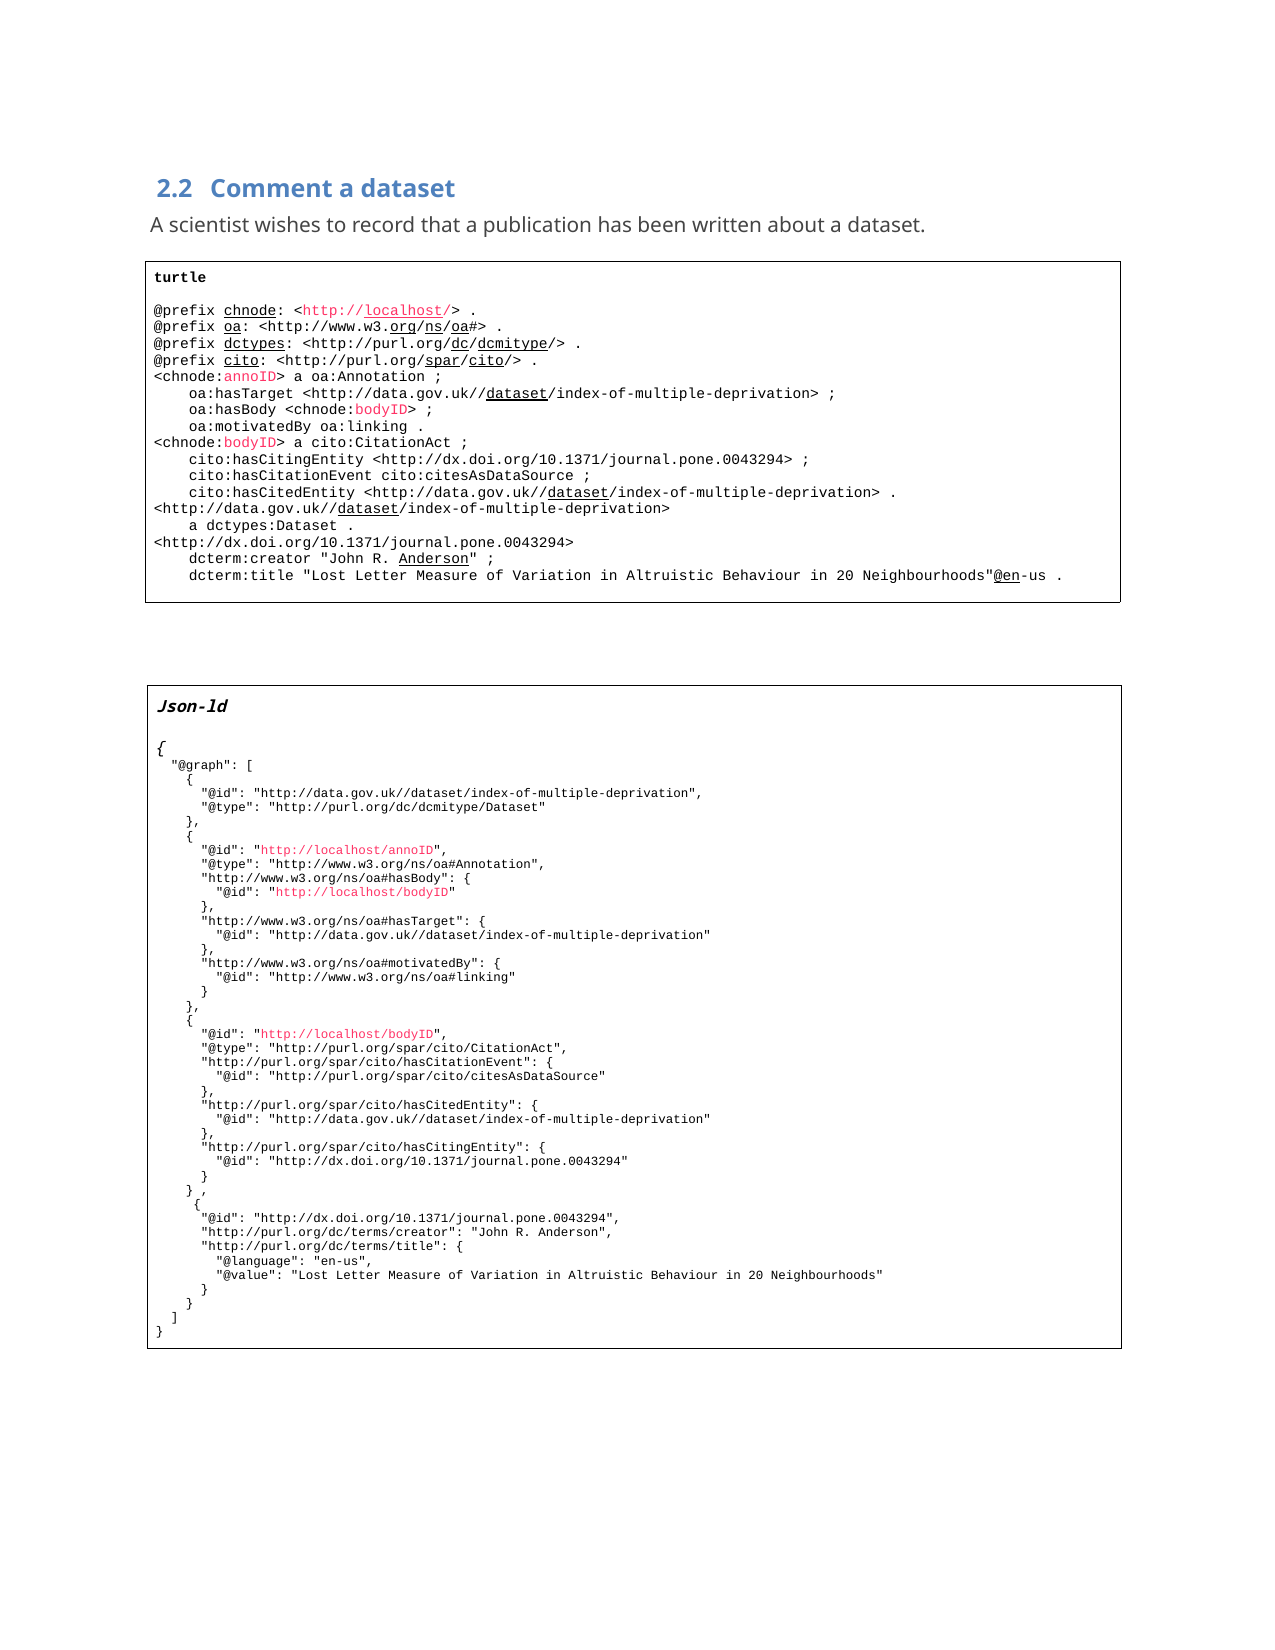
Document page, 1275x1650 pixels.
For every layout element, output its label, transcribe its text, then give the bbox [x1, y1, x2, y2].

text cito:hasCitationEvent cito:citesAsDataSource ; [154, 469, 1111, 485]
text "@language": "en-us", [156, 1254, 1113, 1269]
text @prefix chnode: <http://localhost/> . [154, 303, 1111, 319]
text @prefix cito: <http://purl.org/spar/cito/> . [154, 353, 1111, 369]
text { [156, 829, 1113, 844]
text }, [156, 1084, 1113, 1099]
text cito:hasCitedEntity <http://data.gov.uk//dataset/index-of-multiple-deprivation> . [154, 485, 1111, 502]
text "@id": "http://localhost/annoID", [156, 844, 1113, 858]
text dcterm:title "Lost Letter Measure of Variation in Altruistic Behaviour in 20 Neighbourhoods"@en-us . [154, 568, 1111, 584]
text "@id": "http://localhost/bodyID", [156, 1028, 1113, 1042]
text "http://www.w3.org/ns/oa#hasTarget": { [156, 914, 1113, 929]
text "@id": "http://localhost/bodyID" [156, 886, 1113, 900]
text oa:hasTarget <http://data.gov.uk//dataset/index-of-multiple-deprivation> ; [154, 386, 1111, 402]
text <http://data.gov.uk//dataset/index-of-multiple-deprivation> [154, 502, 1111, 518]
text "@value": "Lost Letter Measure of Variation in Altruistic Behaviour in 20 Neighbourhoods" [156, 1269, 1113, 1283]
text "@id": "http://dx.doi.org/10.1371/journal.pone.0043294", [156, 1212, 1113, 1226]
text "@type": "http://purl.org/spar/cito/CitationAct", [156, 1042, 1113, 1056]
text }, [156, 943, 1113, 957]
text "@id": "http://www.w3.org/ns/oa#linking" [156, 971, 1113, 985]
text "@graph": [ [156, 759, 1113, 773]
text "@type": "http://www.w3.org/ns/oa#Annotation", [156, 858, 1113, 872]
text ] [156, 1311, 1113, 1325]
text A scientist wishes to record that a publication has been written about a dataset. [150, 210, 1125, 238]
text "@id": "http://data.gov.uk//dataset/index-of-multiple-deprivation", [156, 787, 1113, 801]
text }, [156, 999, 1113, 1014]
text } [156, 1297, 1113, 1311]
text } , [156, 1184, 1113, 1198]
text }, [156, 815, 1113, 829]
text a dctypes:Dataset . [154, 518, 1111, 535]
text } [156, 1325, 1113, 1339]
text { [156, 1014, 1113, 1028]
text <chnode:bodyID> a cito:CitationAct ; [154, 436, 1111, 452]
text }, [156, 900, 1113, 914]
text } [156, 985, 1113, 999]
text "http://purl.org/spar/cito/hasCitedEntity": { [156, 1099, 1113, 1113]
text "http://purl.org/spar/cito/hasCitationEvent": { [156, 1056, 1113, 1070]
text "http://purl.org/dc/terms/creator": "John R. Anderson", [156, 1226, 1113, 1240]
text }, [156, 1127, 1113, 1141]
text "@id": "http://data.gov.uk//dataset/index-of-multiple-deprivation" [156, 1113, 1113, 1127]
text <chnode:annoID> a oa:Annotation ; [154, 369, 1111, 386]
text turtle [154, 270, 1111, 286]
text dcterm:creator "John R. Anderson" ; [154, 551, 1111, 568]
text "@id": "http://purl.org/spar/cito/citesAsDataSource" [156, 1070, 1113, 1084]
text { [156, 773, 1113, 787]
text "@id": "http://dx.doi.org/10.1371/journal.pone.0043294" [156, 1155, 1113, 1169]
text "http://purl.org/spar/cito/hasCitingEntity": { [156, 1141, 1113, 1155]
text Json-ld [156, 694, 1113, 717]
text oa:hasBody <chnode:bodyID> ; [154, 402, 1111, 419]
subtitle Comment a dataset [150, 171, 1125, 205]
text "http://www.w3.org/ns/oa#motivatedBy": { [156, 957, 1113, 971]
text } [156, 1283, 1113, 1297]
text "http://purl.org/dc/terms/title": { [156, 1240, 1113, 1254]
text <http://dx.doi.org/10.1371/journal.pone.0043294> [154, 535, 1111, 551]
text } [156, 1169, 1113, 1184]
text cito:hasCitingEntity <http://dx.doi.org/10.1371/journal.pone.0043294> ; [154, 452, 1111, 469]
text oa:motivatedBy oa:linking . [154, 419, 1111, 436]
text "@type": "http://purl.org/dc/dcmitype/Dataset" [156, 801, 1113, 815]
text { [156, 1198, 1113, 1212]
text @prefix dctypes: <http://purl.org/dc/dcmitype/> . [154, 336, 1111, 353]
text "@id": "http://data.gov.uk//dataset/index-of-multiple-deprivation" [156, 929, 1113, 943]
text "http://www.w3.org/ns/oa#hasBody": { [156, 872, 1113, 886]
text @prefix oa: <http://www.w3.org/ns/oa#> . [154, 319, 1111, 336]
